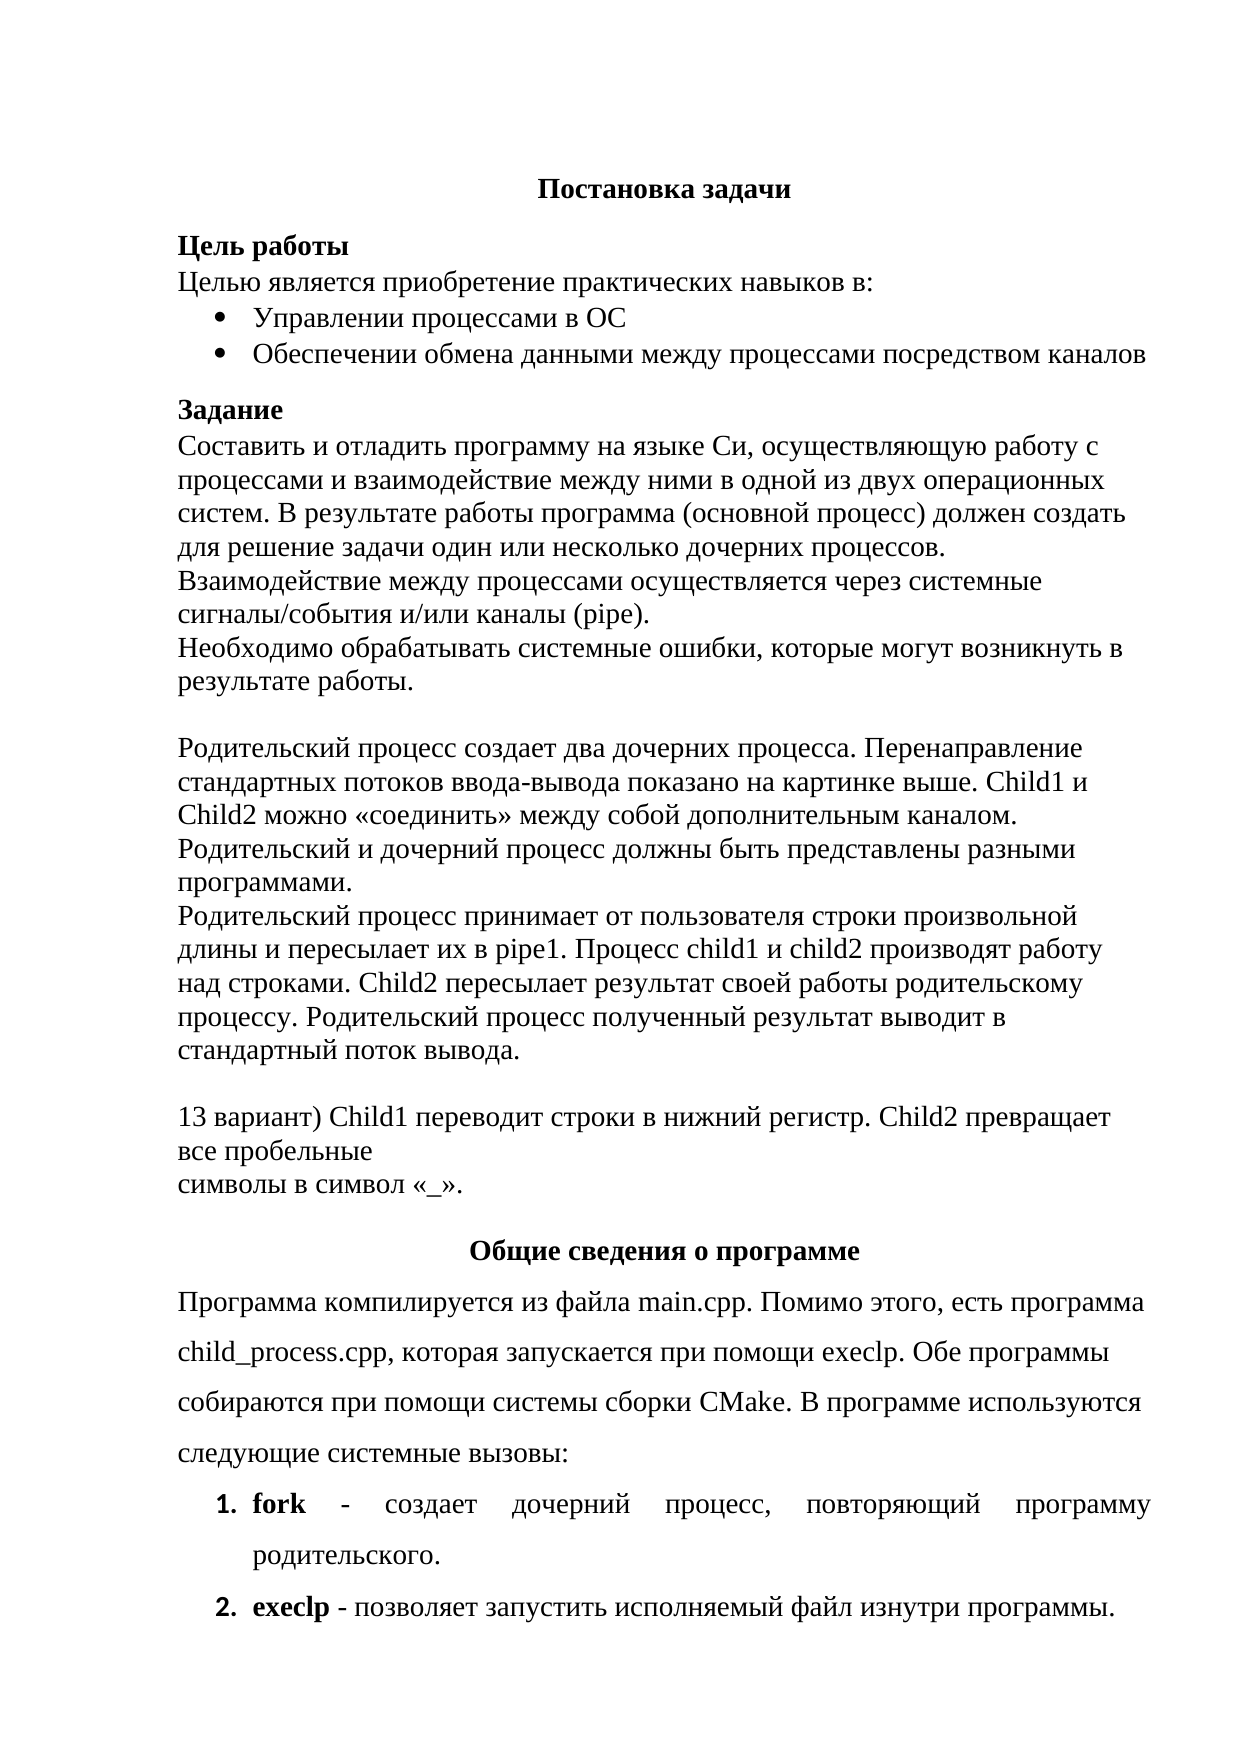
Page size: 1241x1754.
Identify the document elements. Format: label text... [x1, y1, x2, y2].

list Обеспечении обмена данными между процессами посредством каналов [215, 336, 1152, 369]
text Родительский процесс создает два дочерних процесса. Перенаправление стандартных потоков ввода-вывода показано на картинке выше. Child1 и Child2 можно «соединить» между собой дополнительным каналом. Родительский и дочерний процесс должны быть представлены разными программами. [177, 730, 1152, 898]
subtitle Цель работы [177, 228, 1152, 261]
text Программа компилируется из файла main.cpp. Помимо этого, есть программа child_process.cpp, которая запускается при помощи execlp. Обе программы собираются при помощи системы сборки CMake. В программе используются следующие системные вызовы: [177, 1284, 1152, 1468]
text Целью является приобретение практических навыков в: [177, 264, 1152, 298]
subtitle Задание [177, 392, 1152, 426]
text символы в символ «_». [177, 1166, 1152, 1200]
text Постановка задачи [177, 171, 1152, 204]
list execlp - позволяет запустить исполняемый файл изнутри программы. [215, 1588, 1152, 1623]
text Общие сведения о программе [177, 1233, 1152, 1267]
text Родительский процесс принимает от пользователя строки произвольной длины и пересылает их в pipe1. Процесс child1 и child2 производят работу над строками. Child2 пересылает результат своей работы родительскому процессу. Родительский процесс полученный результат выводит в [177, 898, 1152, 1032]
text 13 вариант) Child1 переводит строки в нижний регистр. Child2 превращает все пробельные [177, 1099, 1152, 1166]
text стандартный поток вывода. [177, 1032, 1152, 1099]
text Необходимо обрабатывать системные ошибки, которые могут возникнуть в результате работы. [177, 630, 1152, 697]
list Управлении процессами в ОС [215, 300, 1152, 334]
text Составить и отладить программу на языке Си, осуществляющую работу с процессами и взаимодействие между ними в одной из двух операционных систем. В результате работы программа (основной процесс) должен создать для решение задачи один или несколько дочерних процессов. Взаимодействие между процессами осуществляется через системные сигналы/события и/или каналы (pipe). [177, 428, 1152, 630]
list fork - создает дочерний процесс, повторяющий программу родительского. [215, 1485, 1152, 1571]
